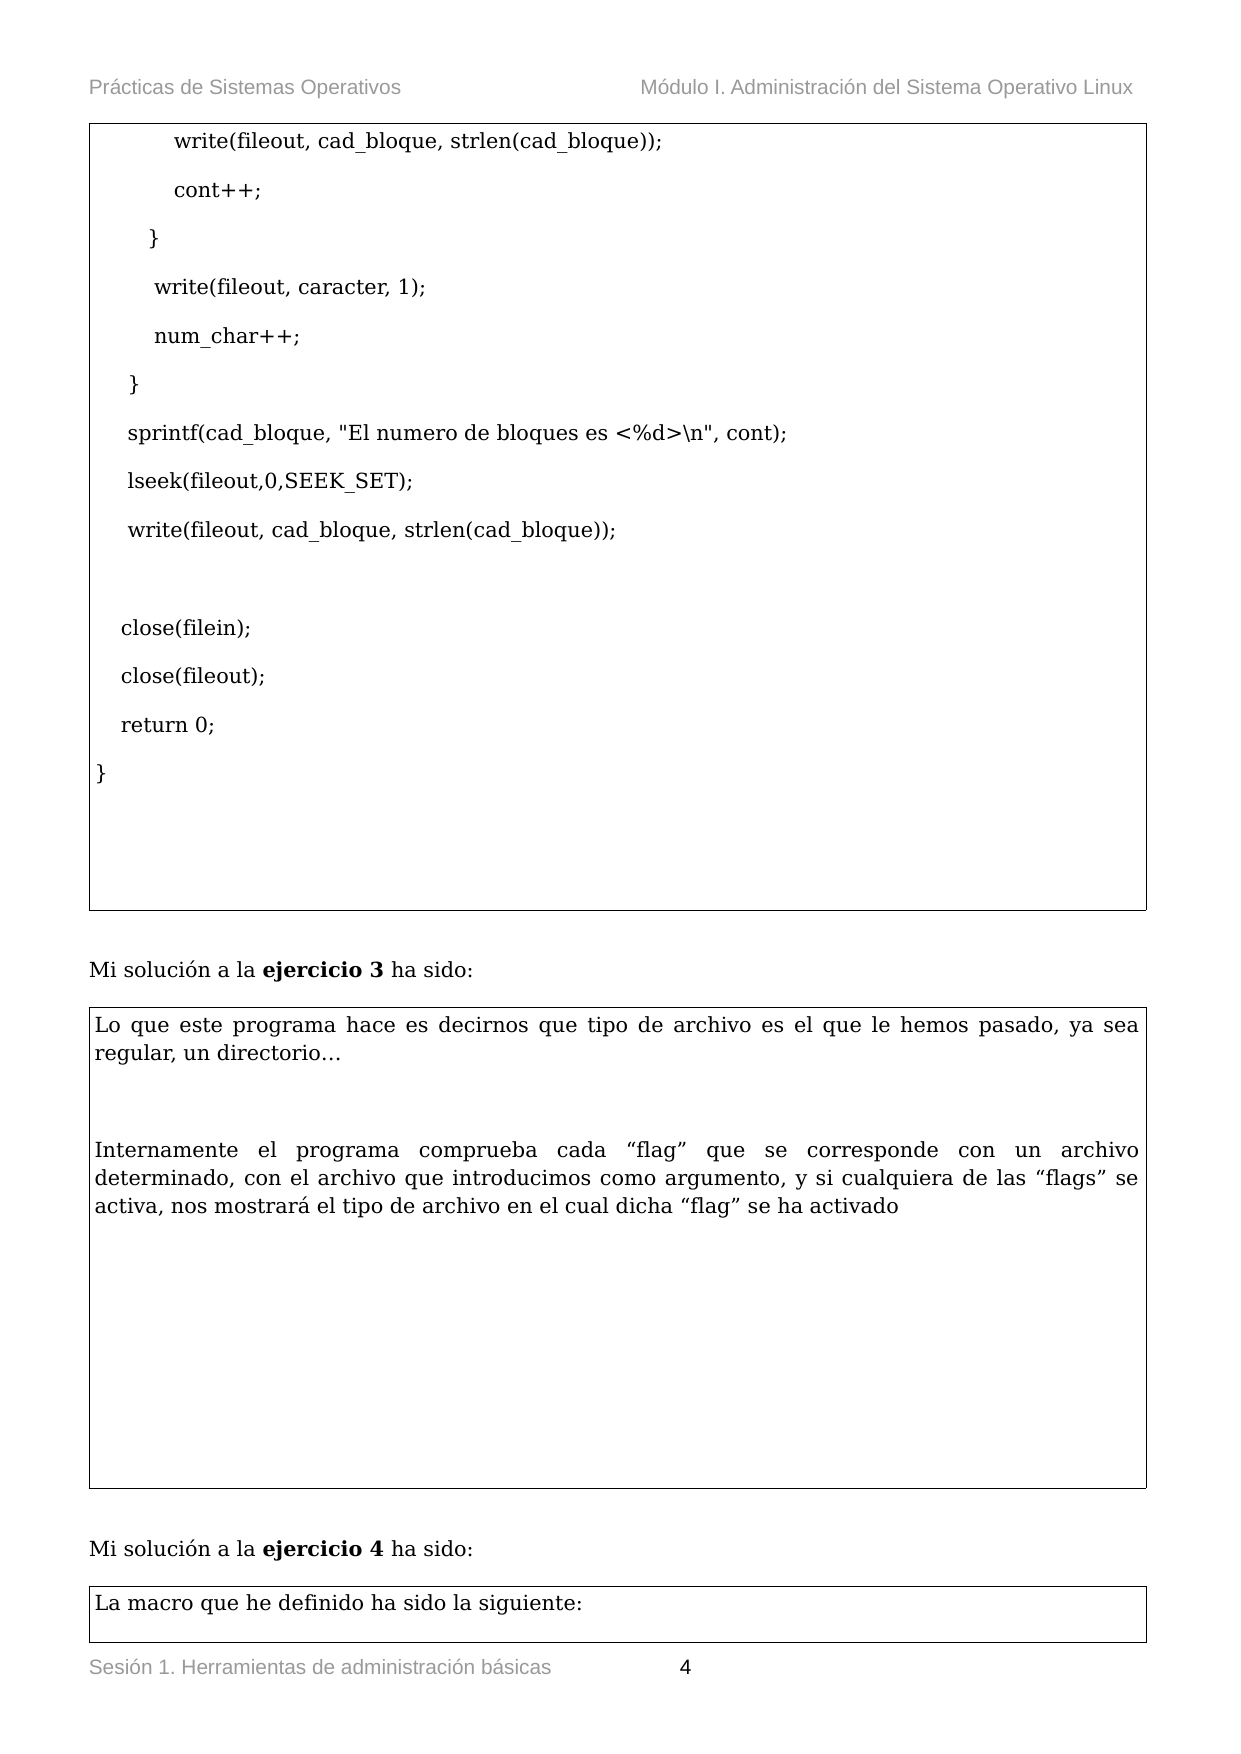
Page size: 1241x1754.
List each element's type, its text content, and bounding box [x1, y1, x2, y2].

table_header Lo que este programa hace es decirnos que tipo de archivo es el que le hemos pasado, ya sea regular, un directorio… Internamente el programa comprueba cada “flag” que se corresponde con un archivo determinado, con el archivo que introducimos como argumento, y si cualquiera de las “flags” se activa, nos mostrará el tipo de archivo en el cual dicha “flag” se ha activado [90, 1008, 1146, 1488]
table_header La macro que he definido ha sido la siguiente: [90, 1587, 1146, 1642]
text Mi solución a la ejercicio 4 ha sido: [89, 1537, 1146, 1561]
text Mi solución a la ejercicio 3 ha sido: [89, 958, 1146, 983]
table_header write(fileout, cad_bloque, strlen(cad_bloque)); cont++; } write(fileout, caracter, 1); num_char++; } sprintf(cad_bloque, "El numero de bloques es <%d>\n", cont); lseek(fileout,0,SEEK_SET); write(fileout, cad_bloque, strlen(cad_bloque)); close(filein); close(fileout); return 0; } [90, 124, 1146, 909]
